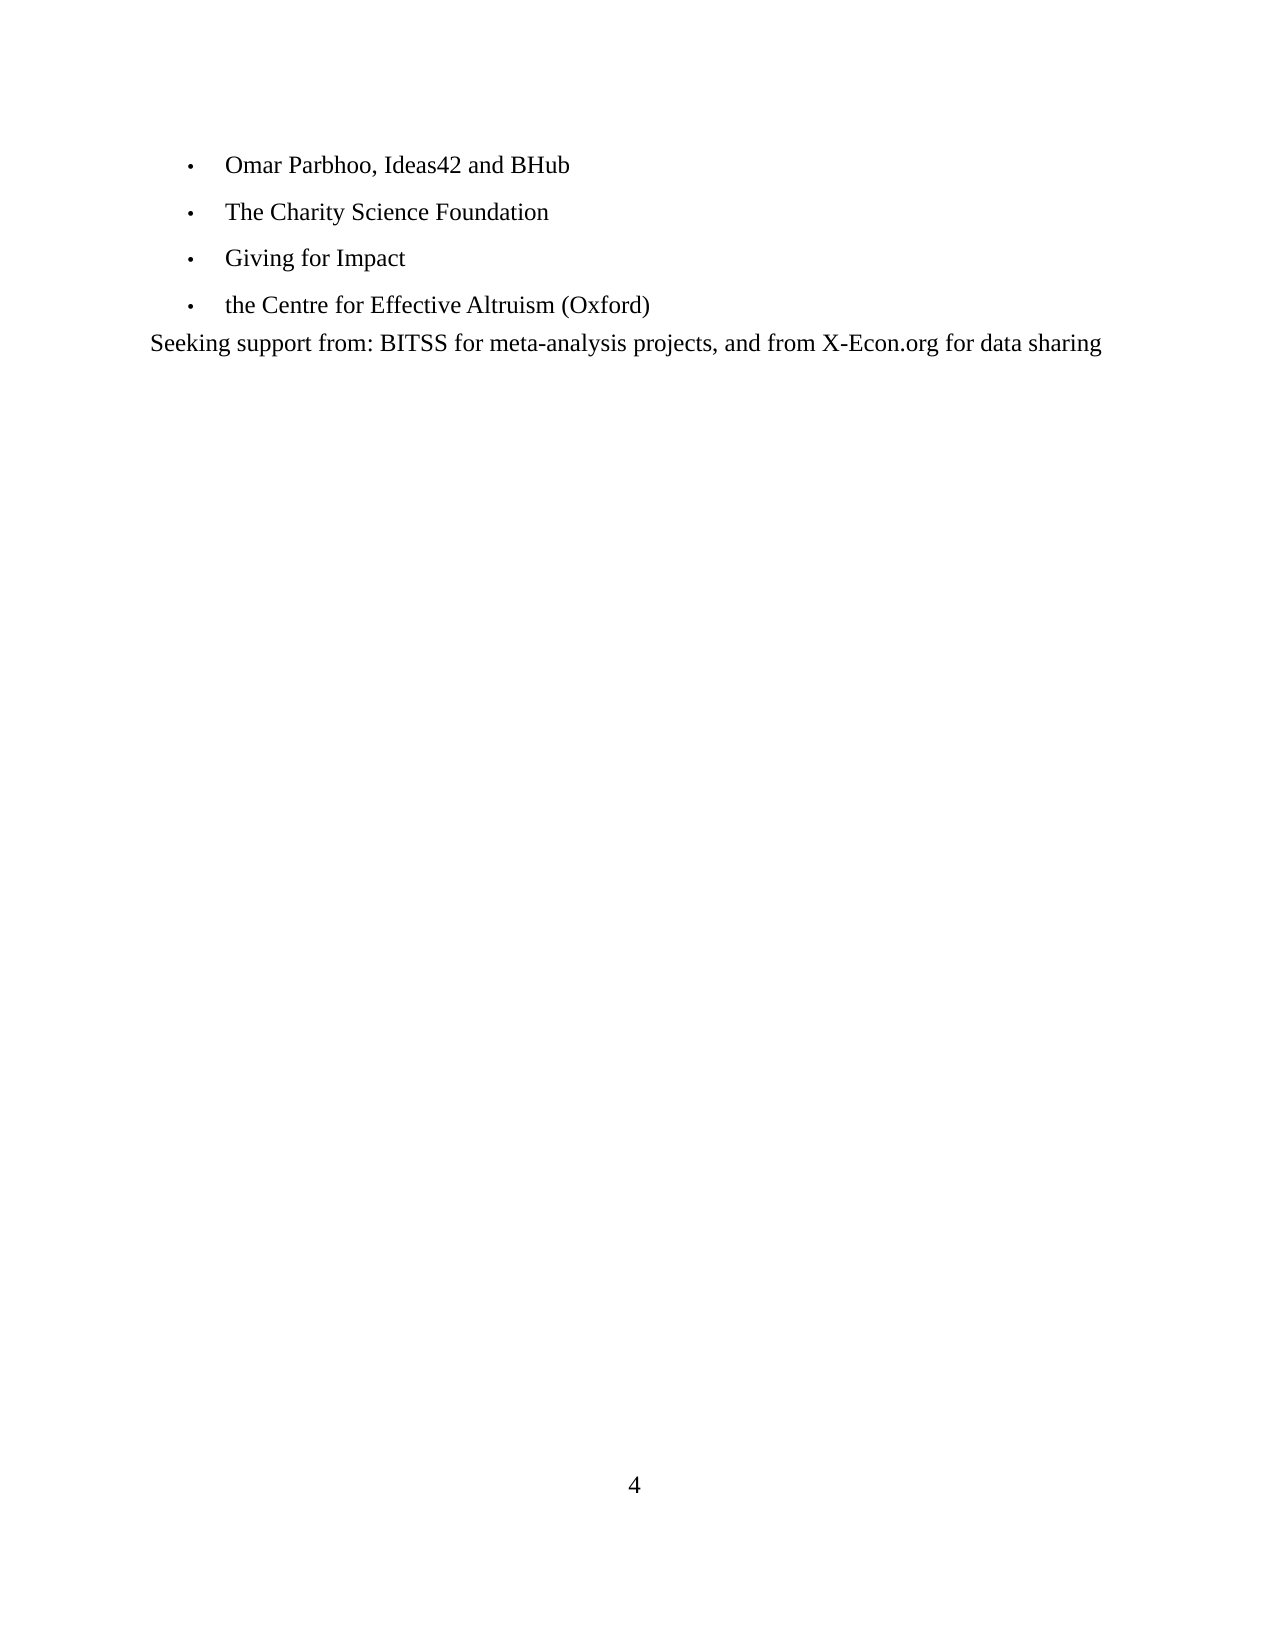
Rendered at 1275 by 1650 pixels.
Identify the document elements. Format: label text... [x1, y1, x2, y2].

text Seeking support from: BITSS for meta-analysis projects, and from X-Econ.org for data sharing [150, 328, 1125, 356]
list Omar Parbhoo, Ideas42 and BHub [187, 150, 1125, 179]
list Giving for Impact [187, 243, 1125, 272]
list the Centre for Effective Altruism (Oxford) [187, 290, 1125, 319]
list The Charity Science Foundation [187, 197, 1125, 225]
